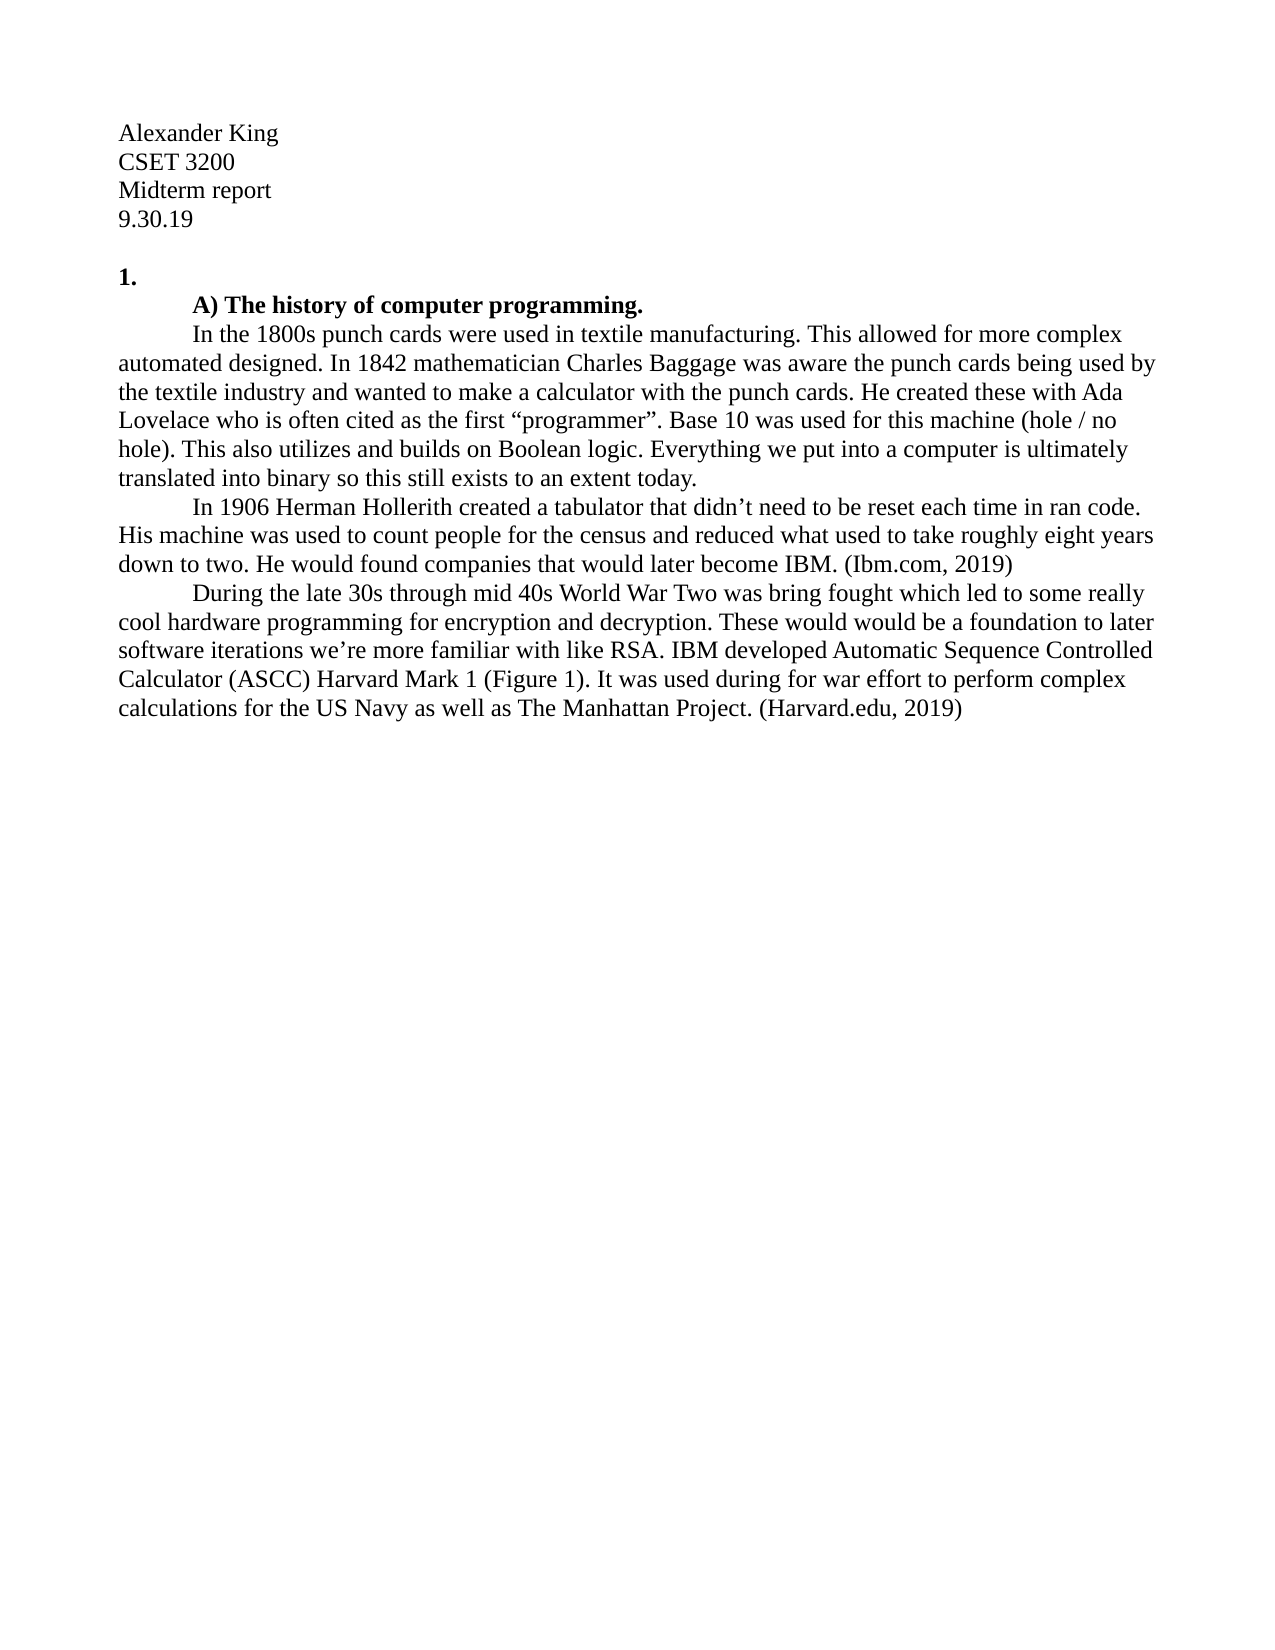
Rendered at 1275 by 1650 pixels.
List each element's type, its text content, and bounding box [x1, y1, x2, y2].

text During the late 30s through mid 40s World War Two was bring fought which led to some really cool hardware programming for encryption and decryption. These would would be a foundation to later software iterations we’re more familiar with like RSA. IBM developed Automatic Sequence Controlled Calculator (ASCC) Harvard Mark 1 (Figure 1). It was used during for war effort to perform complex calculations for the US Navy as well as The Manhattan Project. (Harvard.edu, 2019) [118, 578, 1157, 722]
text In the 1800s punch cards were used in textile manufacturing. This allowed for more complex automated designed. In 1842 mathematician Charles Baggage was aware the punch cards being used by the textile industry and wanted to make a calculator with the punch cards. He created these with Ada Lovelace who is often cited as the first “programmer”. Base 10 was used for this machine (hole / no hole). This also utilizes and builds on Boolean logic. Everything we put into a computer is ultimately translated into binary so this still exists to an extent today. [118, 319, 1157, 492]
text 1. [118, 262, 1157, 291]
text A) The history of computer programming. [118, 291, 1157, 319]
text Alexander King CSET 3200 Midterm report 9.30.19 [118, 118, 1157, 233]
text In 1906 Herman Hollerith created a tabulator that didn’t need to be reset each time in ran code. His machine was used to count people for the census and reduced what used to take roughly eight years down to two. He would found companies that would later become IBM. (Ibm.com, 2019) [118, 492, 1157, 578]
